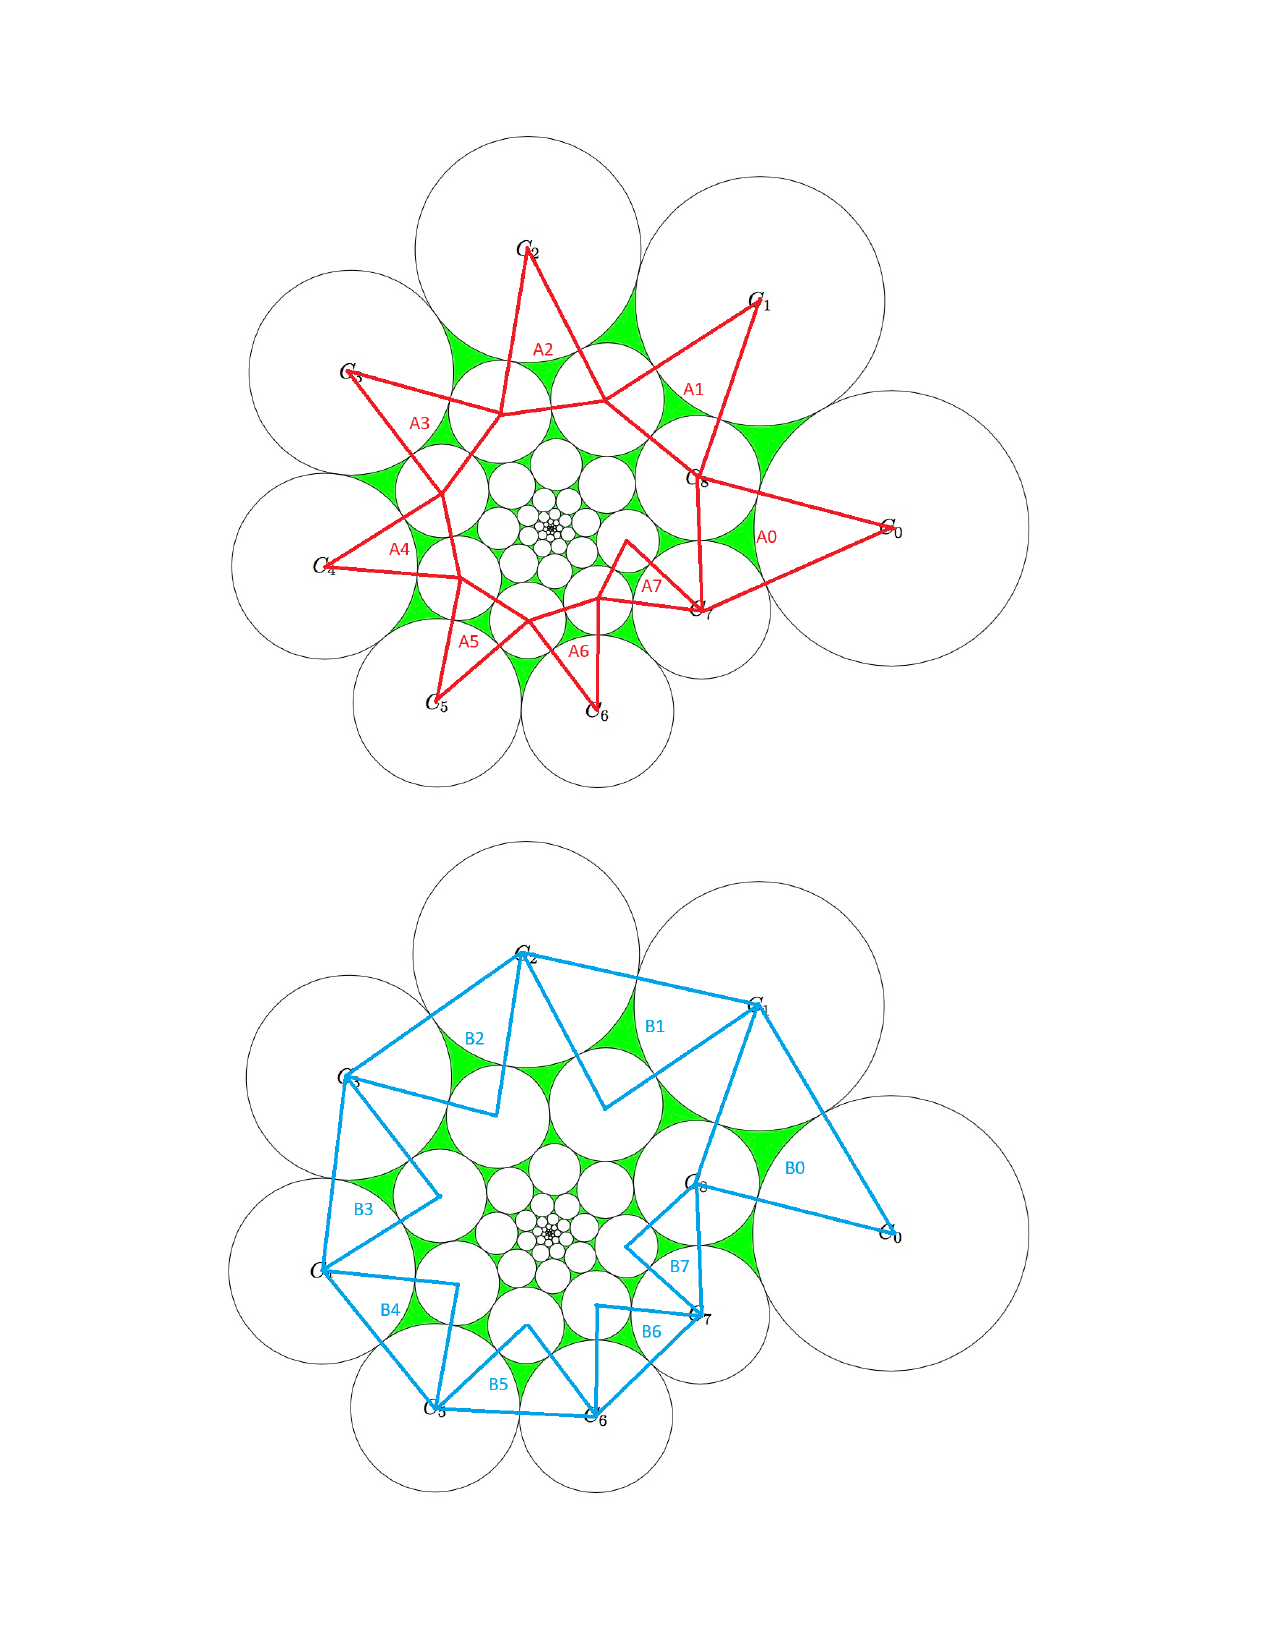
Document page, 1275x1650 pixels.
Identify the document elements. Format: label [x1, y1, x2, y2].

picture [163, 104, 1094, 1515]
